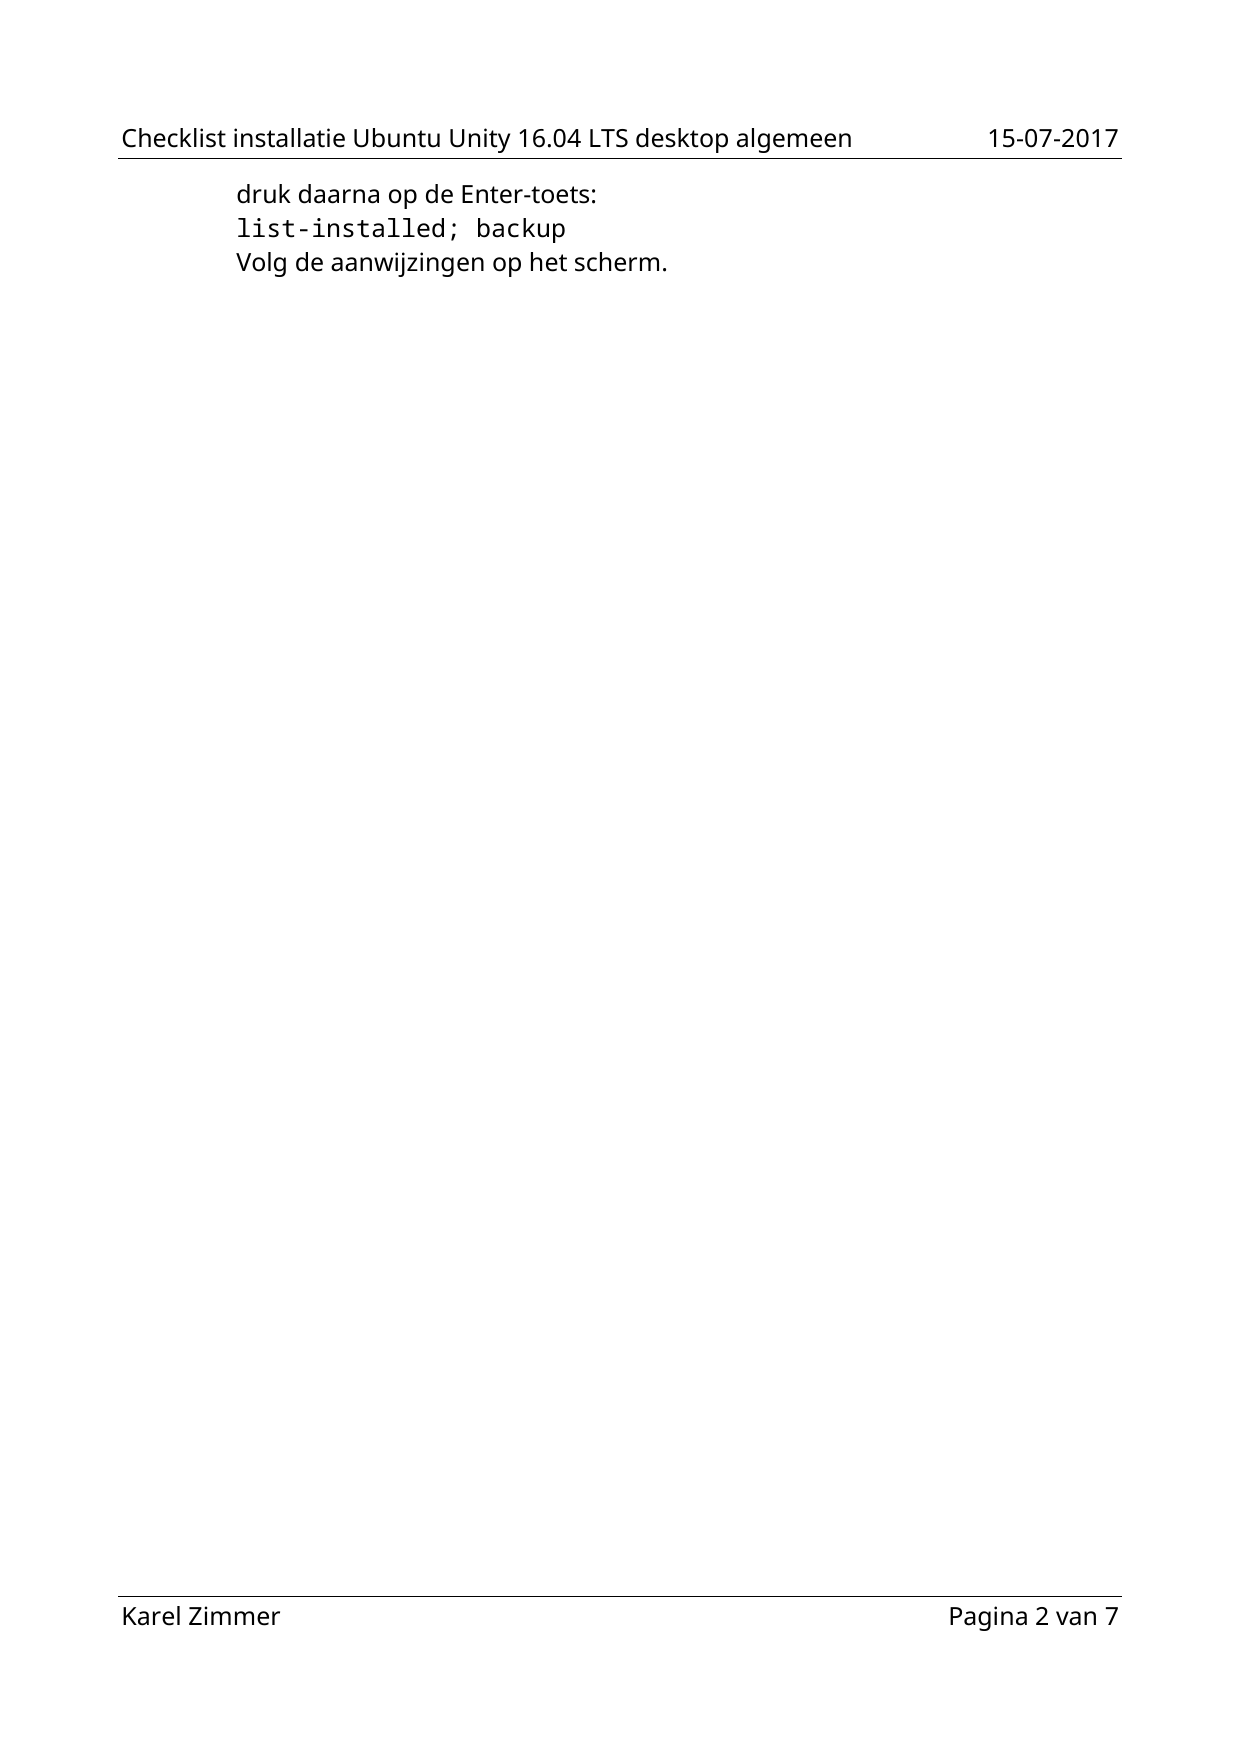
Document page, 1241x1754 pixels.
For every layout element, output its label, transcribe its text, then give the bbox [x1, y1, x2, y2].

list druk daarna op de Enter-toets: list-installed; backup Volg de aanwijzingen op het scherm. [145, 177, 1122, 279]
